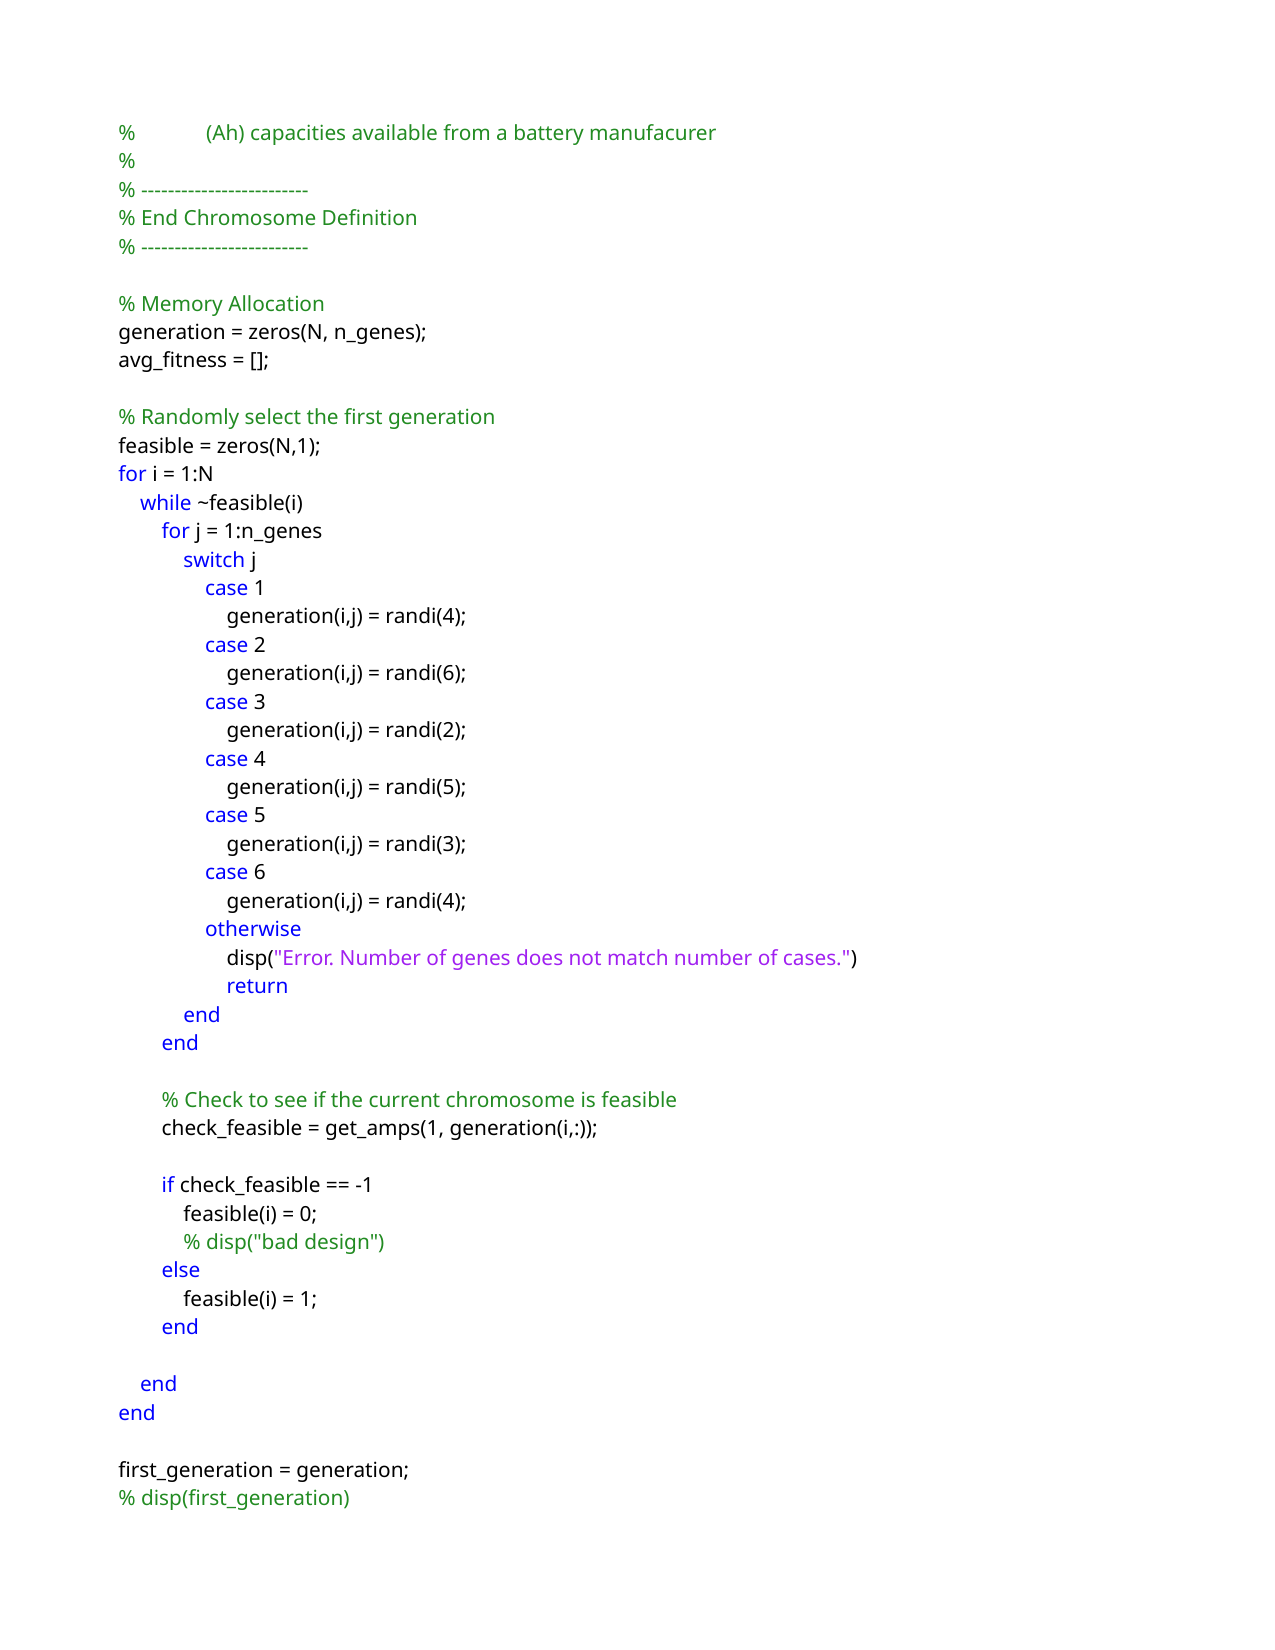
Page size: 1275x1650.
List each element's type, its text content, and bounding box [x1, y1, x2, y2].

text generation(i,j) = randi(6); [118, 658, 1157, 687]
text else [118, 1256, 1157, 1284]
text generation(i,j) = randi(4); [118, 886, 1157, 914]
text case 2 [118, 630, 1157, 658]
text feasible = zeros(N,1); [118, 431, 1157, 459]
text % End Chromosome Definition [118, 203, 1157, 232]
text % ------------------------- [118, 232, 1157, 260]
text generation(i,j) = randi(2); [118, 715, 1157, 744]
text for j = 1:n_genes [118, 516, 1157, 545]
text return [118, 971, 1157, 1000]
text first_generation = generation; [118, 1455, 1157, 1483]
text % disp("bad design") [118, 1227, 1157, 1256]
text % ------------------------- [118, 175, 1157, 203]
text case 4 [118, 744, 1157, 772]
text feasible(i) = 1; [118, 1284, 1157, 1312]
text otherwise [118, 914, 1157, 943]
text % (Ah) capacities available from a battery manufacurer [118, 118, 1157, 147]
text end [118, 1028, 1157, 1057]
text % Randomly select the first generation [118, 402, 1157, 431]
text for i = 1:N [118, 459, 1157, 488]
text case 1 [118, 573, 1157, 602]
text end [118, 1312, 1157, 1341]
text case 6 [118, 857, 1157, 886]
text case 5 [118, 801, 1157, 829]
text switch j [118, 545, 1157, 573]
text case 3 [118, 687, 1157, 715]
text end [118, 1000, 1157, 1028]
text generation = zeros(N, n_genes); [118, 317, 1157, 346]
text check_feasible = get_amps(1, generation(i,:)); [118, 1113, 1157, 1142]
text % disp(first_generation) [118, 1483, 1157, 1512]
text avg_fitness = []; [118, 346, 1157, 374]
text % [118, 147, 1157, 175]
text end [118, 1398, 1157, 1426]
text end [118, 1369, 1157, 1398]
text generation(i,j) = randi(5); [118, 772, 1157, 801]
text feasible(i) = 0; [118, 1199, 1157, 1227]
text while ~feasible(i) [118, 488, 1157, 516]
text disp("Error. Number of genes does not match number of cases.") [118, 943, 1157, 971]
text if check_feasible == -1 [118, 1170, 1157, 1199]
text generation(i,j) = randi(4); [118, 602, 1157, 630]
text generation(i,j) = randi(3); [118, 829, 1157, 857]
text % Check to see if the current chromosome is feasible [118, 1085, 1157, 1113]
text % Memory Allocation [118, 289, 1157, 317]
